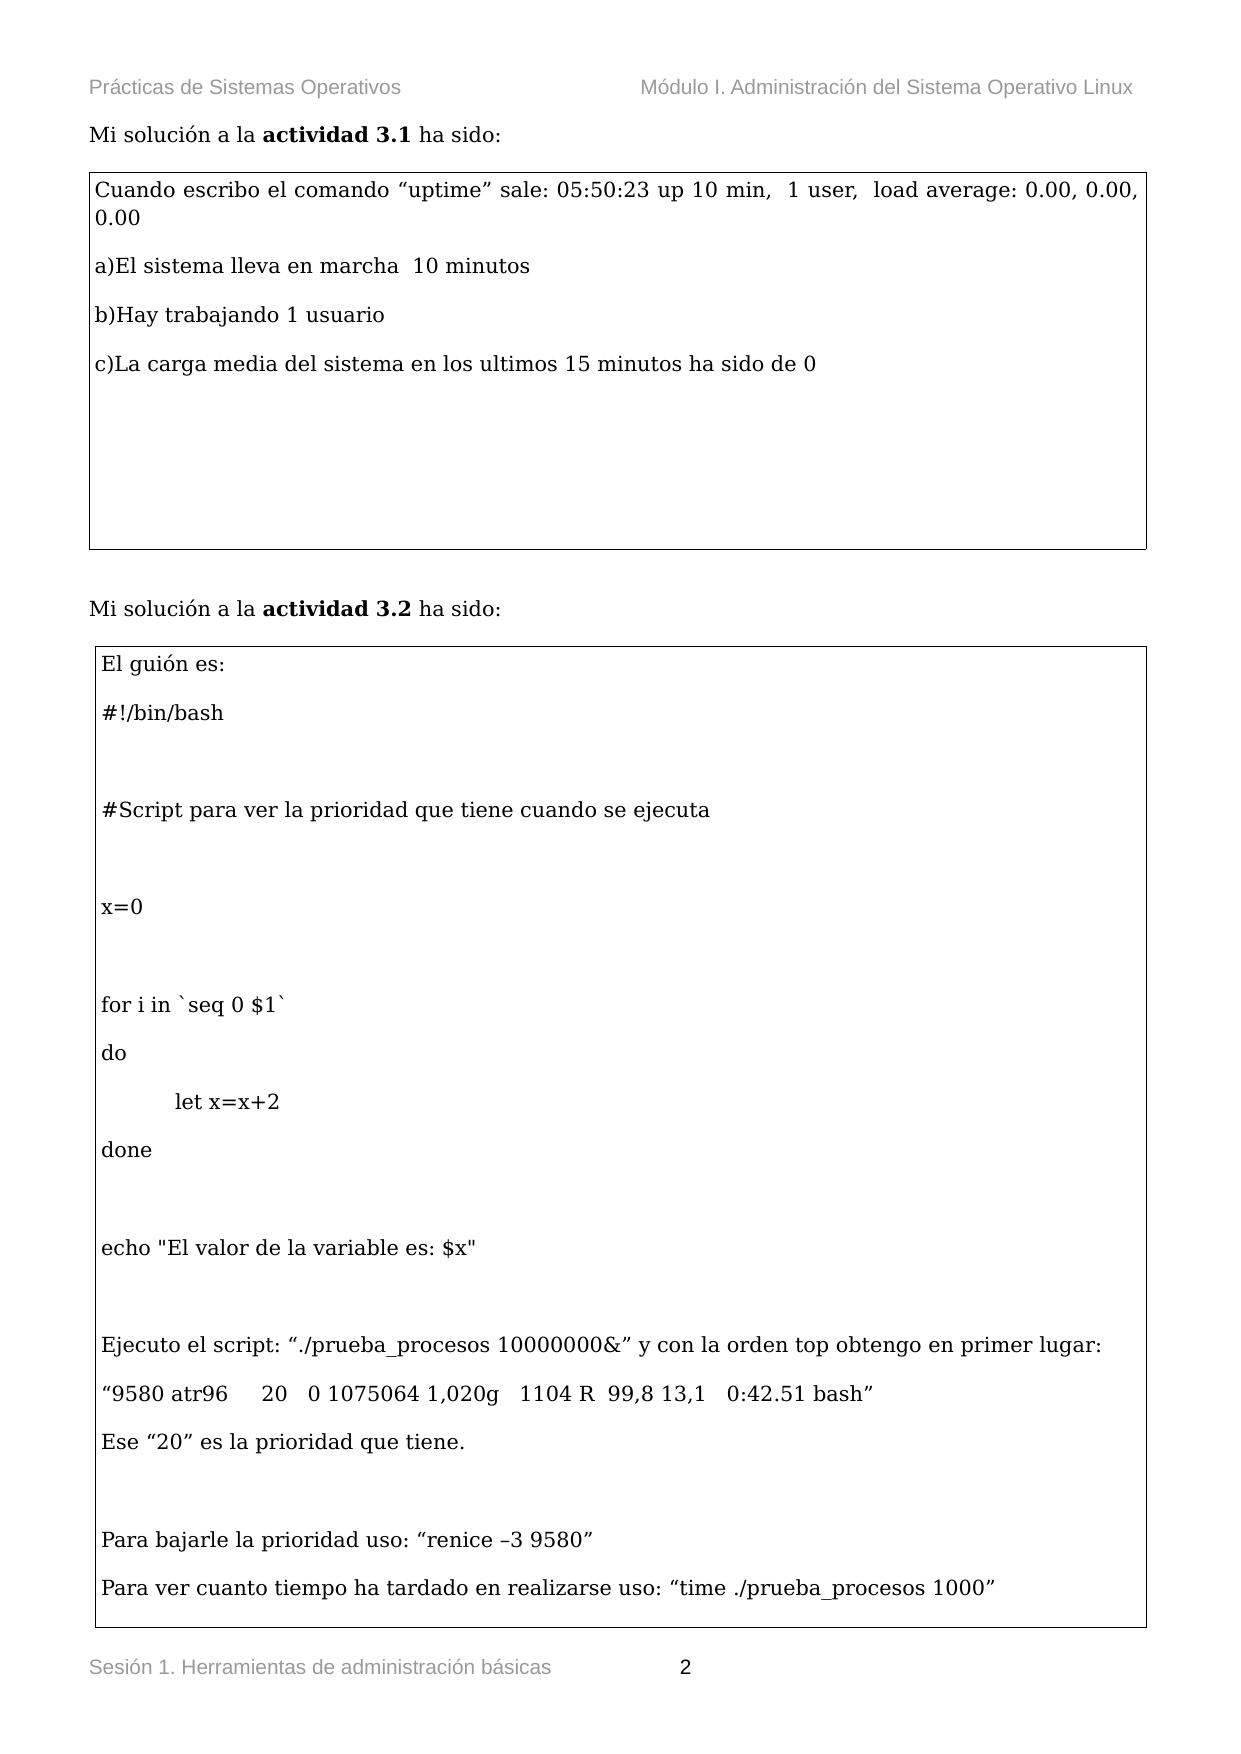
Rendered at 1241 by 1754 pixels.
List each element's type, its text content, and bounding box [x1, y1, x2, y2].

table_header Cuando escribo el comando “uptime” sale: 05:50:23 up 10 min, 1 user, load average: 0.00, 0.00, 0.00 a)El sistema lleva en marcha 10 minutos b)Hay trabajando 1 usuario c)La carga media del sistema en los ultimos 15 minutos ha sido de 0 [90, 173, 1146, 548]
table_header El guión es: #!/bin/bash #Script para ver la prioridad que tiene cuando se ejecuta x=0 for i in `seq 0 $1` do let x=x+2 done echo "El valor de la variable es: $x" Ejecuto el script: “./prueba_procesos 10000000&” y con la orden top obtengo en primer lugar: “9580 atr96 20 0 1075064 1,020g 1104 R 99,8 13,1 0:42.51 bash” Ese “20” es la prioridad que tiene. Para bajarle la prioridad uso: “renice –3 9580” Para ver cuanto tiempo ha tardado en realizarse uso: “time ./prueba_procesos 1000” [96, 647, 1146, 1627]
text Mi solución a la actividad 3.2 ha sido: [89, 597, 1146, 622]
text Mi solución a la actividad 3.1 ha sido: [89, 123, 1146, 148]
